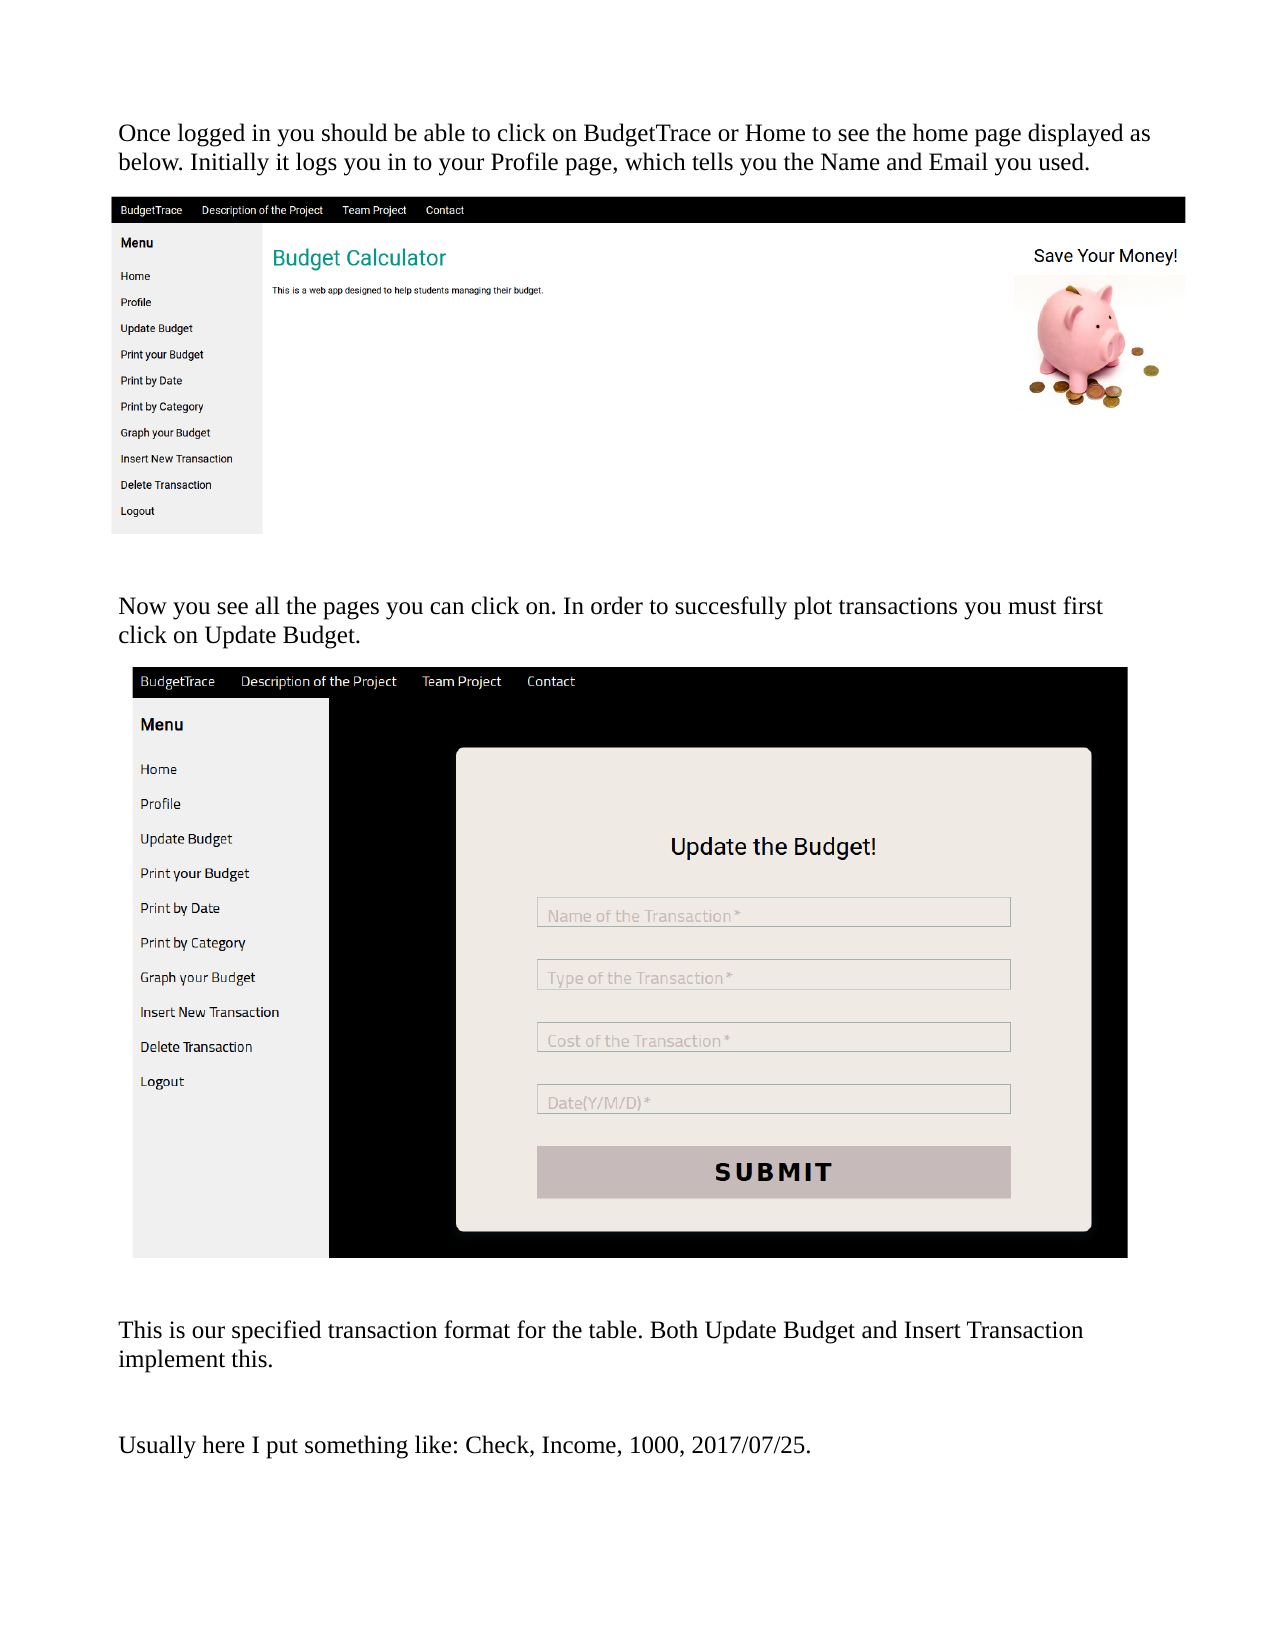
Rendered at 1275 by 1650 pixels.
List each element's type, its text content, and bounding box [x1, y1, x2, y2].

text Once logged in you should be able to click on BudgetTrace or Home to see the home page displayed as below. Initially it logs you in to your Profile page, which tells you the Name and Email you used. [118, 118, 1157, 176]
picture [132, 667, 337, 1258]
picture [107, 196, 1186, 534]
text This is our specified transaction format for the table. Both Update Budget and Insert Transaction implement this. [118, 1315, 1157, 1373]
text Usually here I put something like: Check, Income, 1000, 2017/07/25. [118, 1430, 1157, 1459]
text Now you see all the pages you can click on. In order to succesfully plot transactions you must first click on Update Budget. [118, 591, 1157, 648]
